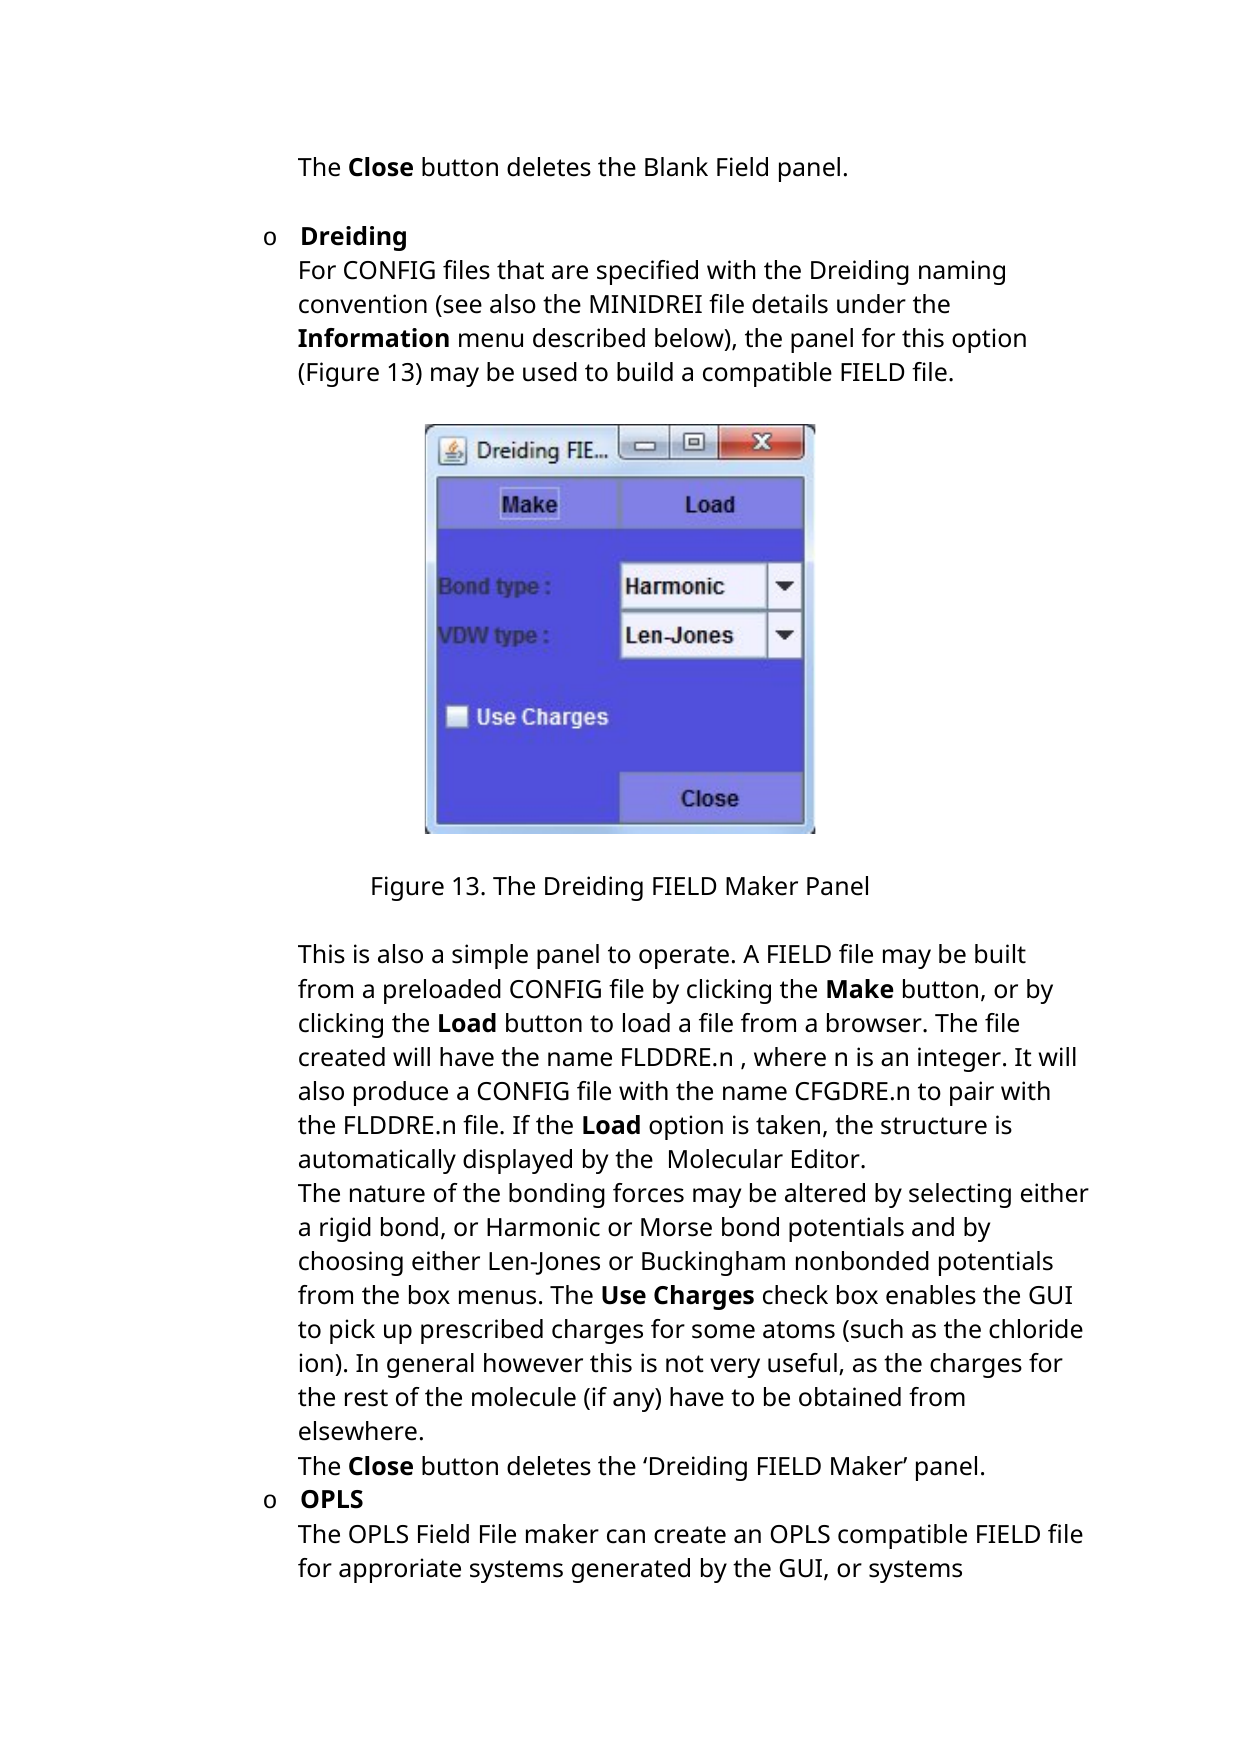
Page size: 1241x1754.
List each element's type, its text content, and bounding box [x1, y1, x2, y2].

text This is also a simple panel to operate. A FIELD file may be built from a preloaded CONFIG file by clicking the Make button, or by clicking the Load button to load a file from a browser. The file created will have the name FLDDRE.n , where n is an integer. It will also produce a CONFIG file with the name CFGDRE.n to pair with the FLDDRE.n file. If the Load option is taken, the structure is automatically displayed by the Molecular Editor. [298, 937, 1090, 1176]
list OPLS [262, 1482, 1090, 1516]
text For CONFIG files that are specified with the Dreiding naming convention (see also the MINIDREI file details under the Information menu described below), the panel for this option (Figure 13) may be used to build a compatible FIELD file. [298, 252, 1090, 389]
text The Close button deletes the ‘Dreiding FIELD Maker’ panel. [298, 1448, 1090, 1482]
text The OPLS Field File maker can create an OPLS compatible FIELD file for approriate systems generated by the GUI, or systems [298, 1516, 1090, 1584]
text The nature of the bonding forces may be altered by selecting either a rigid bond, or Harmonic or Morse bond potentials and by choosing either Len-Jones or Buckingham nonbonded potentials from the box menus. The Use Charges check box enables the GUI to pick up prescribed charges for some atoms (such as the chloride ion). In general however this is not very useful, as the charges for the rest of the molecule (if any) have to be obtained from elsewhere. [298, 1176, 1090, 1448]
picture [424, 424, 816, 834]
text Figure 13. The Dreiding FIELD Maker Panel [150, 869, 1090, 903]
list Dreiding [262, 218, 1090, 252]
text The Close button deletes the Blank Field panel. [298, 150, 1090, 184]
